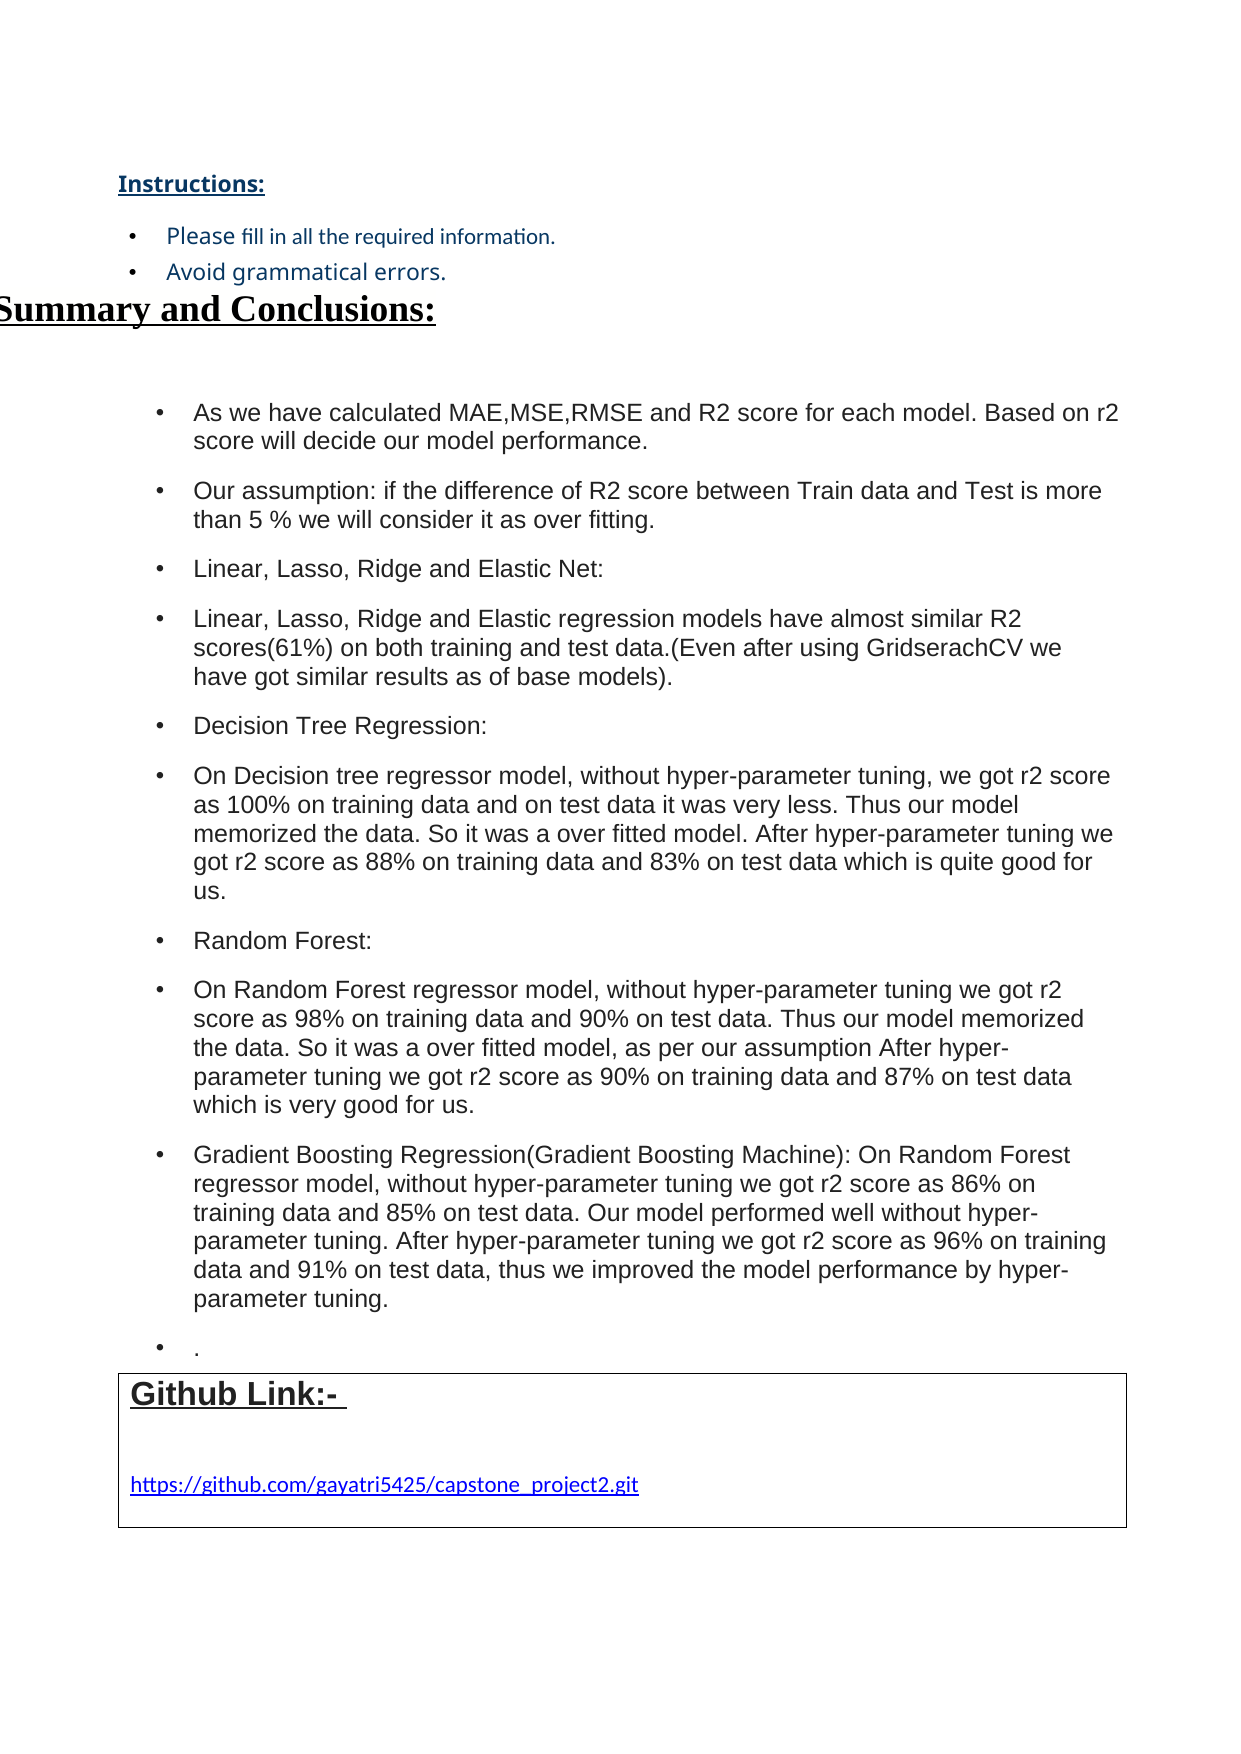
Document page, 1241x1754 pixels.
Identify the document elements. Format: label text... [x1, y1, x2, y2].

list . [156, 1333, 1122, 1362]
list Our assumption: if the difference of R2 score between Train data and Test is more than 5 % we will consider it as over fitting. [156, 476, 1122, 533]
text Instructions: [118, 168, 1122, 199]
list Gradient Boosting Regression(Gradient Boosting Machine): On Random Forest regressor model, without hyper-parameter tuning we got r2 score as 86% on training data and 85% on test data. Our model performed well without hyper-parameter tuning. After hyper-parameter tuning we got r2 score as 96% on training data and 91% on test data, thus we improved the model performance by hyper-parameter tuning. [156, 1140, 1122, 1313]
list Please ﬁll in all the required information. [111, 220, 1122, 251]
list On Decision tree regressor model, without hyper-parameter tuning, we got r2 score as 100% on training data and on test data it was very less. Thus our model memorized the data. So it was a over fitted model. After hyper-parameter tuning we got r2 score as 88% on training data and 83% on test data which is quite good for us. [156, 761, 1122, 905]
text Summary and Conclusions: [0, 287, 1122, 330]
list Linear, Lasso, Ridge and Elastic Net: [156, 554, 1122, 583]
list Random Forest: [156, 926, 1122, 954]
table_header Github Link:- https://github.com/gayatri5425/capstone_project2.git [119, 1374, 1126, 1527]
list On Random Forest regressor model, without hyper-parameter tuning we got r2 score as 98% on training data and 90% on test data. Thus our model memorized the data. So it was a over fitted model, as per our assumption After hyper-parameter tuning we got r2 score as 90% on training data and 87% on test data which is very good for us. [156, 975, 1122, 1119]
list Linear, Lasso, Ridge and Elastic regression models have almost similar R2 scores(61%) on both training and test data.(Even after using GridserachCV we have got similar results as of base models). [156, 604, 1122, 690]
list Avoid grammatical errors. [117, 256, 1122, 287]
list As we have calculated MAE,MSE,RMSE and R2 score for each model. Based on r2 score will decide our model performance. [156, 397, 1122, 455]
list Decision Tree Regression: [156, 711, 1122, 740]
